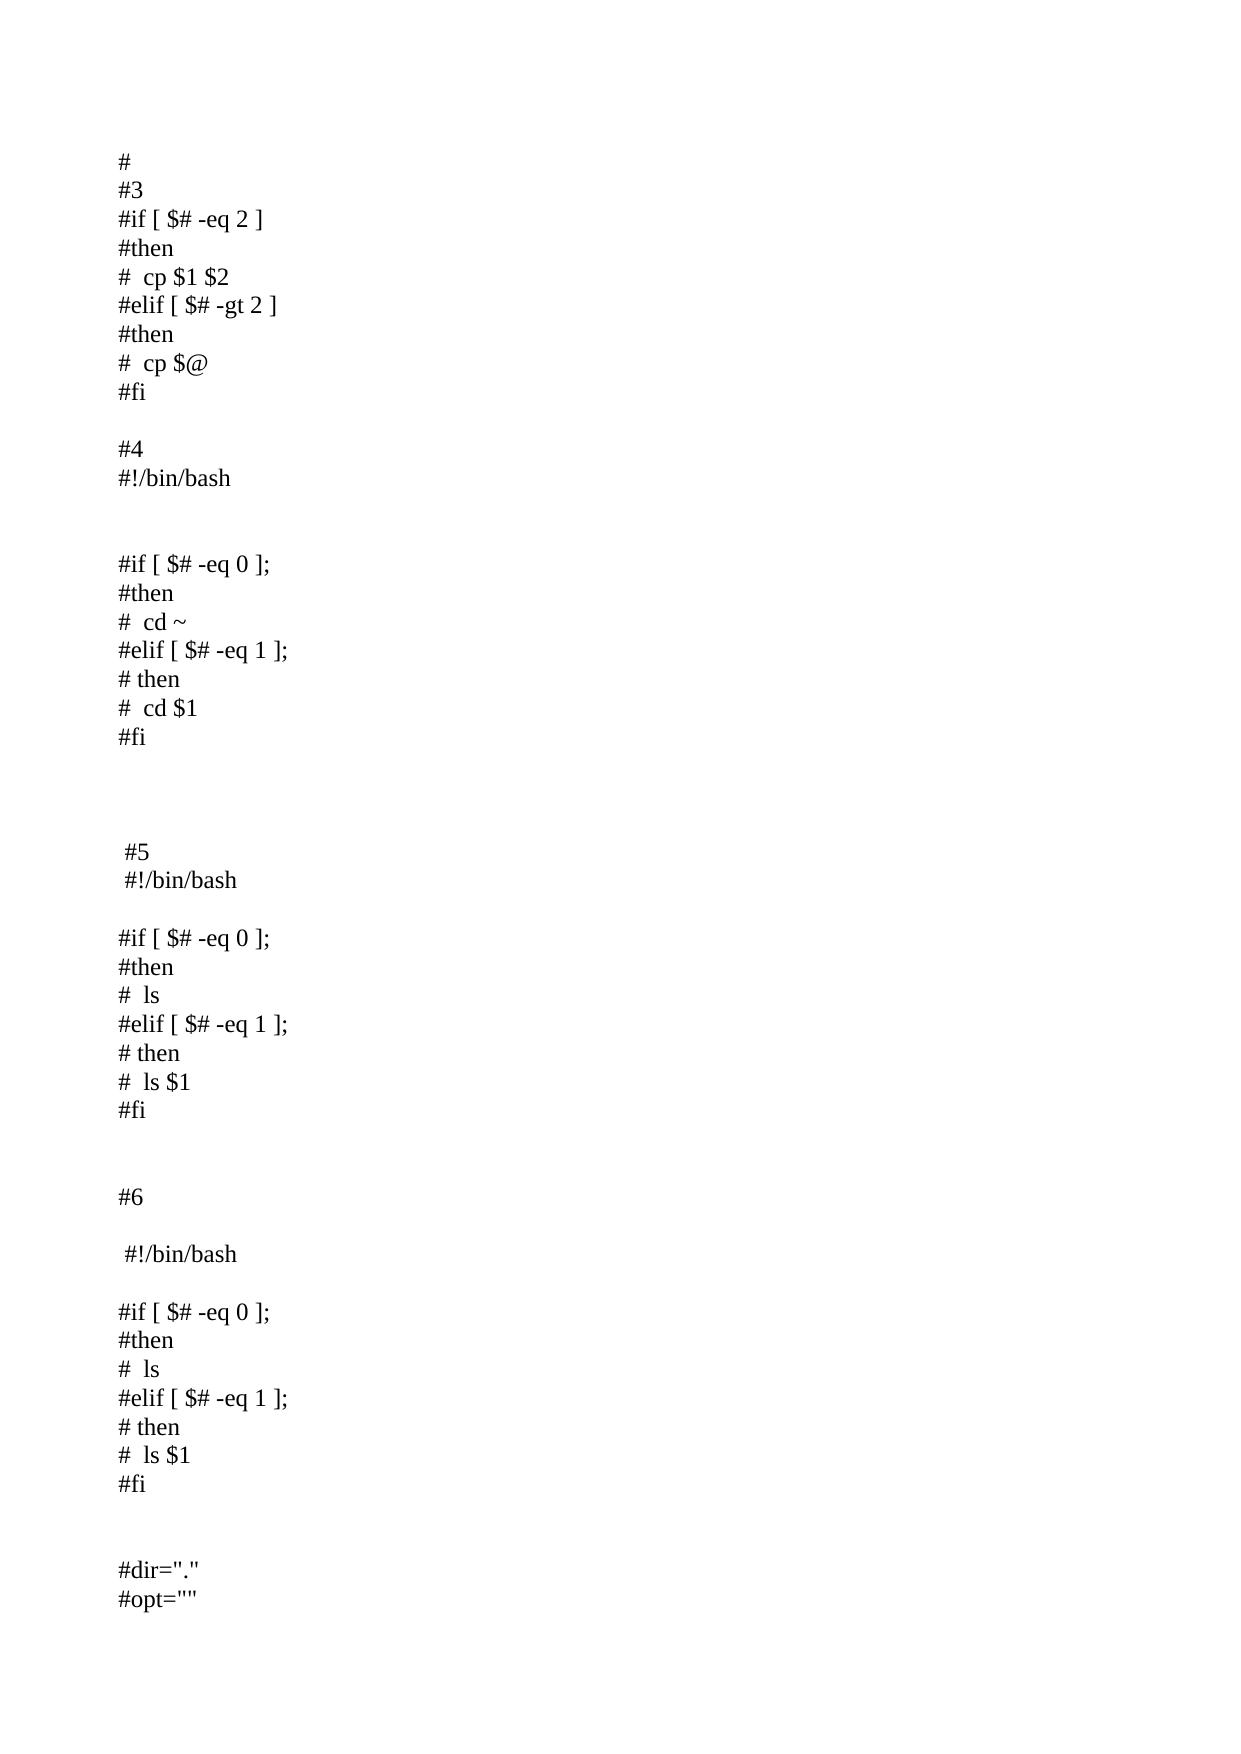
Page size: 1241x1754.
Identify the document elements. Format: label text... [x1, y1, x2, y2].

text # ls $1 [118, 1067, 1122, 1096]
text # ls [118, 981, 1122, 1009]
text #then [118, 578, 1122, 607]
text # then [118, 1038, 1122, 1067]
text #if [ $# -eq 2 ] [118, 204, 1122, 233]
text #3 [118, 176, 1122, 204]
text #if [ $# -eq 0 ]; [118, 923, 1122, 952]
text #5 [118, 837, 1122, 866]
text #4 [118, 434, 1122, 463]
text # cd $1 [118, 693, 1122, 722]
text #!/bin/bash [118, 1239, 1122, 1268]
text #then [118, 1326, 1122, 1354]
text # cp $@ [118, 348, 1122, 377]
text #elif [ $# -eq 1 ]; [118, 1383, 1122, 1412]
text #then [118, 233, 1122, 262]
text # then [118, 1412, 1122, 1441]
text #then [118, 952, 1122, 981]
text # cp $1 $2 [118, 262, 1122, 291]
text # ls [118, 1354, 1122, 1383]
text #fi [118, 1469, 1122, 1498]
text # cd ~ [118, 607, 1122, 636]
text #elif [ $# -eq 1 ]; [118, 636, 1122, 664]
text #fi [118, 377, 1122, 406]
text #dir="." [118, 1556, 1122, 1584]
text # then [118, 664, 1122, 693]
text #!/bin/bash [118, 866, 1122, 894]
text #elif [ $# -gt 2 ] [118, 291, 1122, 319]
text #then [118, 319, 1122, 348]
text #opt="" [118, 1584, 1122, 1613]
text #fi [118, 1096, 1122, 1124]
text #!/bin/bash [118, 463, 1122, 492]
text # [118, 147, 1122, 176]
text #fi [118, 722, 1122, 751]
text # ls $1 [118, 1441, 1122, 1469]
text #if [ $# -eq 0 ]; [118, 1297, 1122, 1326]
text #6 [118, 1182, 1122, 1211]
text #if [ $# -eq 0 ]; [118, 549, 1122, 578]
text #elif [ $# -eq 1 ]; [118, 1009, 1122, 1038]
